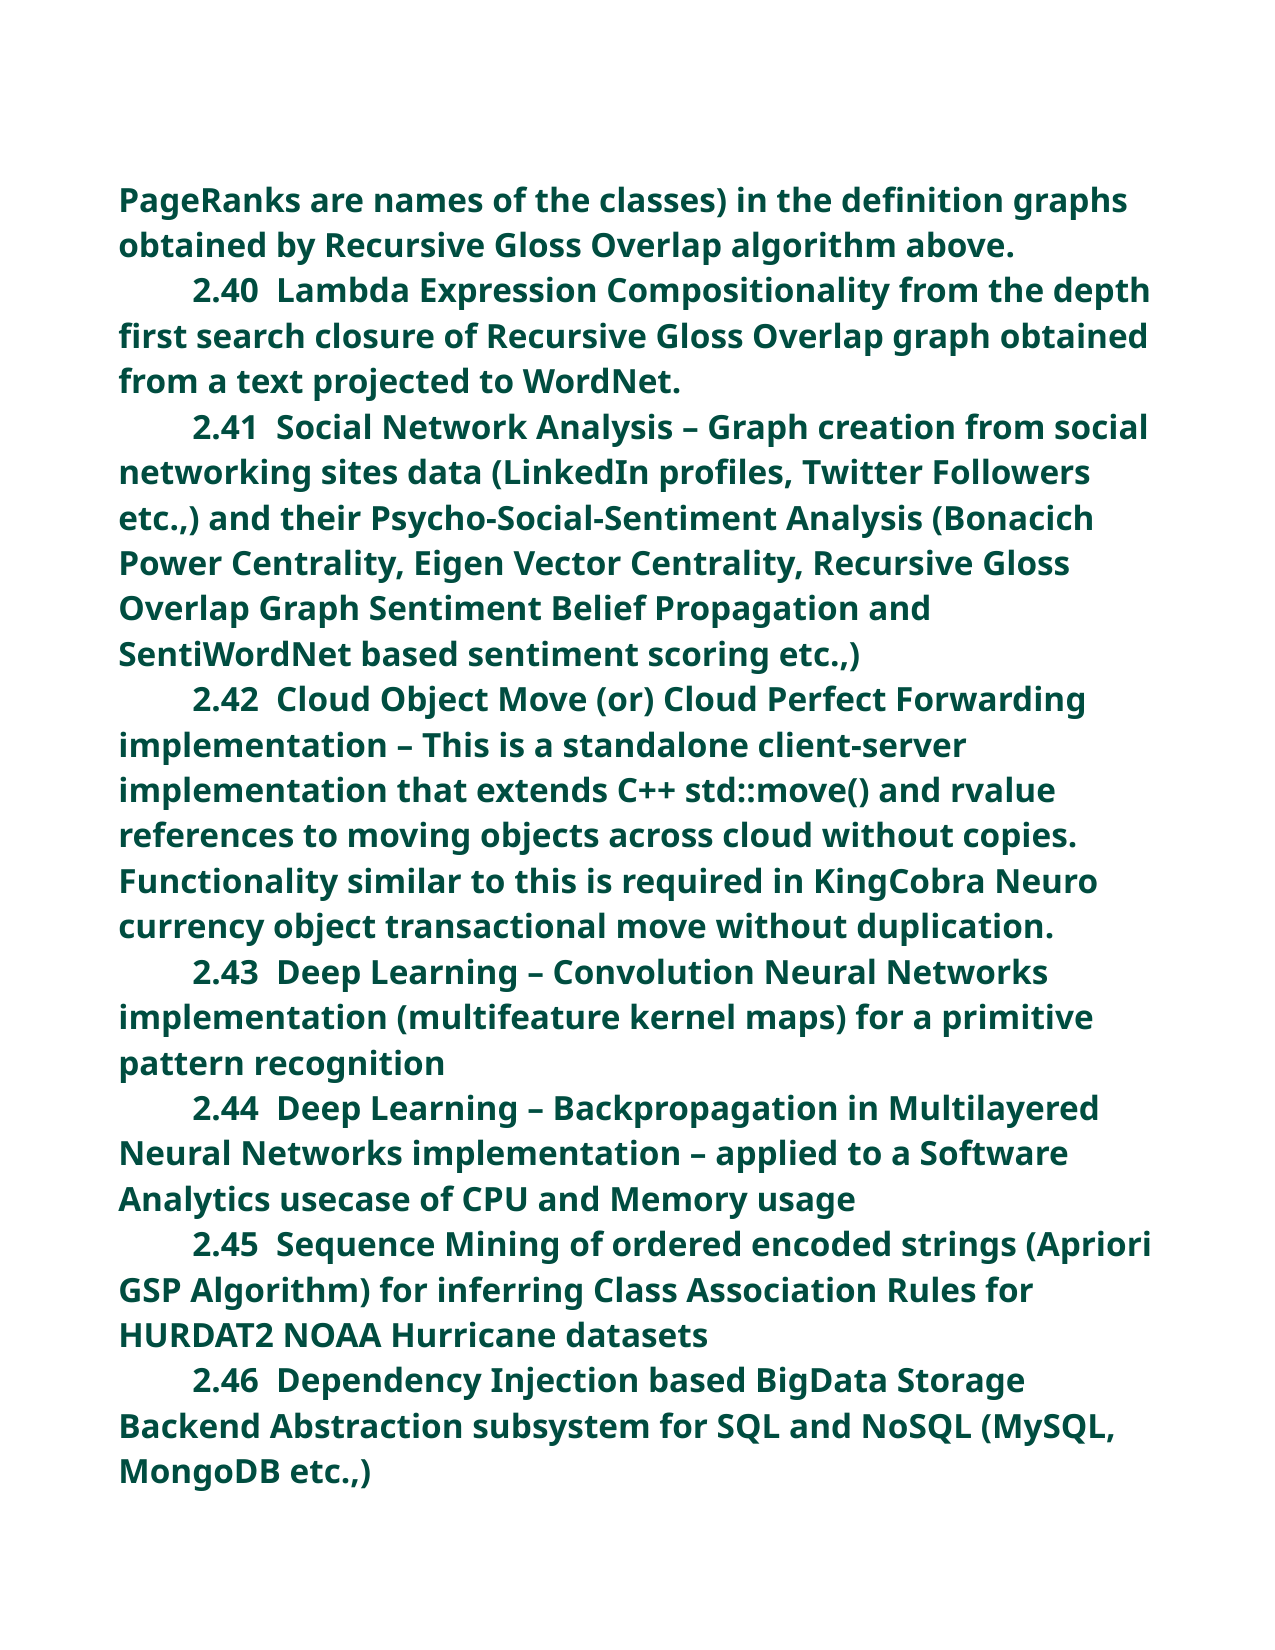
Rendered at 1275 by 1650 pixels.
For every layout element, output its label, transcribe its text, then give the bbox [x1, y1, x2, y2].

text 2.40 Lambda Expression Compositionality from the depth first search closure of Recursive Gloss Overlap graph obtained from a text projected to WordNet. [118, 267, 1157, 403]
text 2.45 Sequence Mining of ordered encoded strings (Apriori GSP Algorithm) for inferring Class Association Rules for HURDAT2 NOAA Hurricane datasets [118, 1221, 1157, 1357]
text 2.46 Dependency Injection based BigData Storage Backend Abstraction subsystem for SQL and NoSQL (MySQL, MongoDB etc.,) [118, 1357, 1157, 1493]
text 2.41 Social Network Analysis – Graph creation from social networking sites data (LinkedIn profiles, Twitter Followers etc.,) and their Psycho-Social-Sentiment Analysis (Bonacich Power Centrality, Eigen Vector Centrality, Recursive Gloss Overlap Graph Sentiment Belief Propagation and SentiWordNet based sentiment scoring etc.,) [118, 403, 1157, 676]
text 2.42 Cloud Object Move (or) Cloud Perfect Forwarding implementation – This is a standalone client-server implementation that extends C++ std::move() and rvalue references to moving objects across cloud without copies. Functionality similar to this is required in KingCobra Neuro currency object transactional move without duplication. [118, 676, 1157, 948]
text 2.44 Deep Learning – Backpropagation in Multilayered Neural Networks implementation – applied to a Software Analytics usecase of CPU and Memory usage [118, 1085, 1157, 1221]
text 2.43 Deep Learning – Convolution Neural Networks implementation (multifeature kernel maps) for a primitive pattern recognition [118, 948, 1157, 1085]
text PageRanks are names of the classes) in the definition graphs obtained by Recursive Gloss Overlap algorithm above. [118, 176, 1157, 267]
